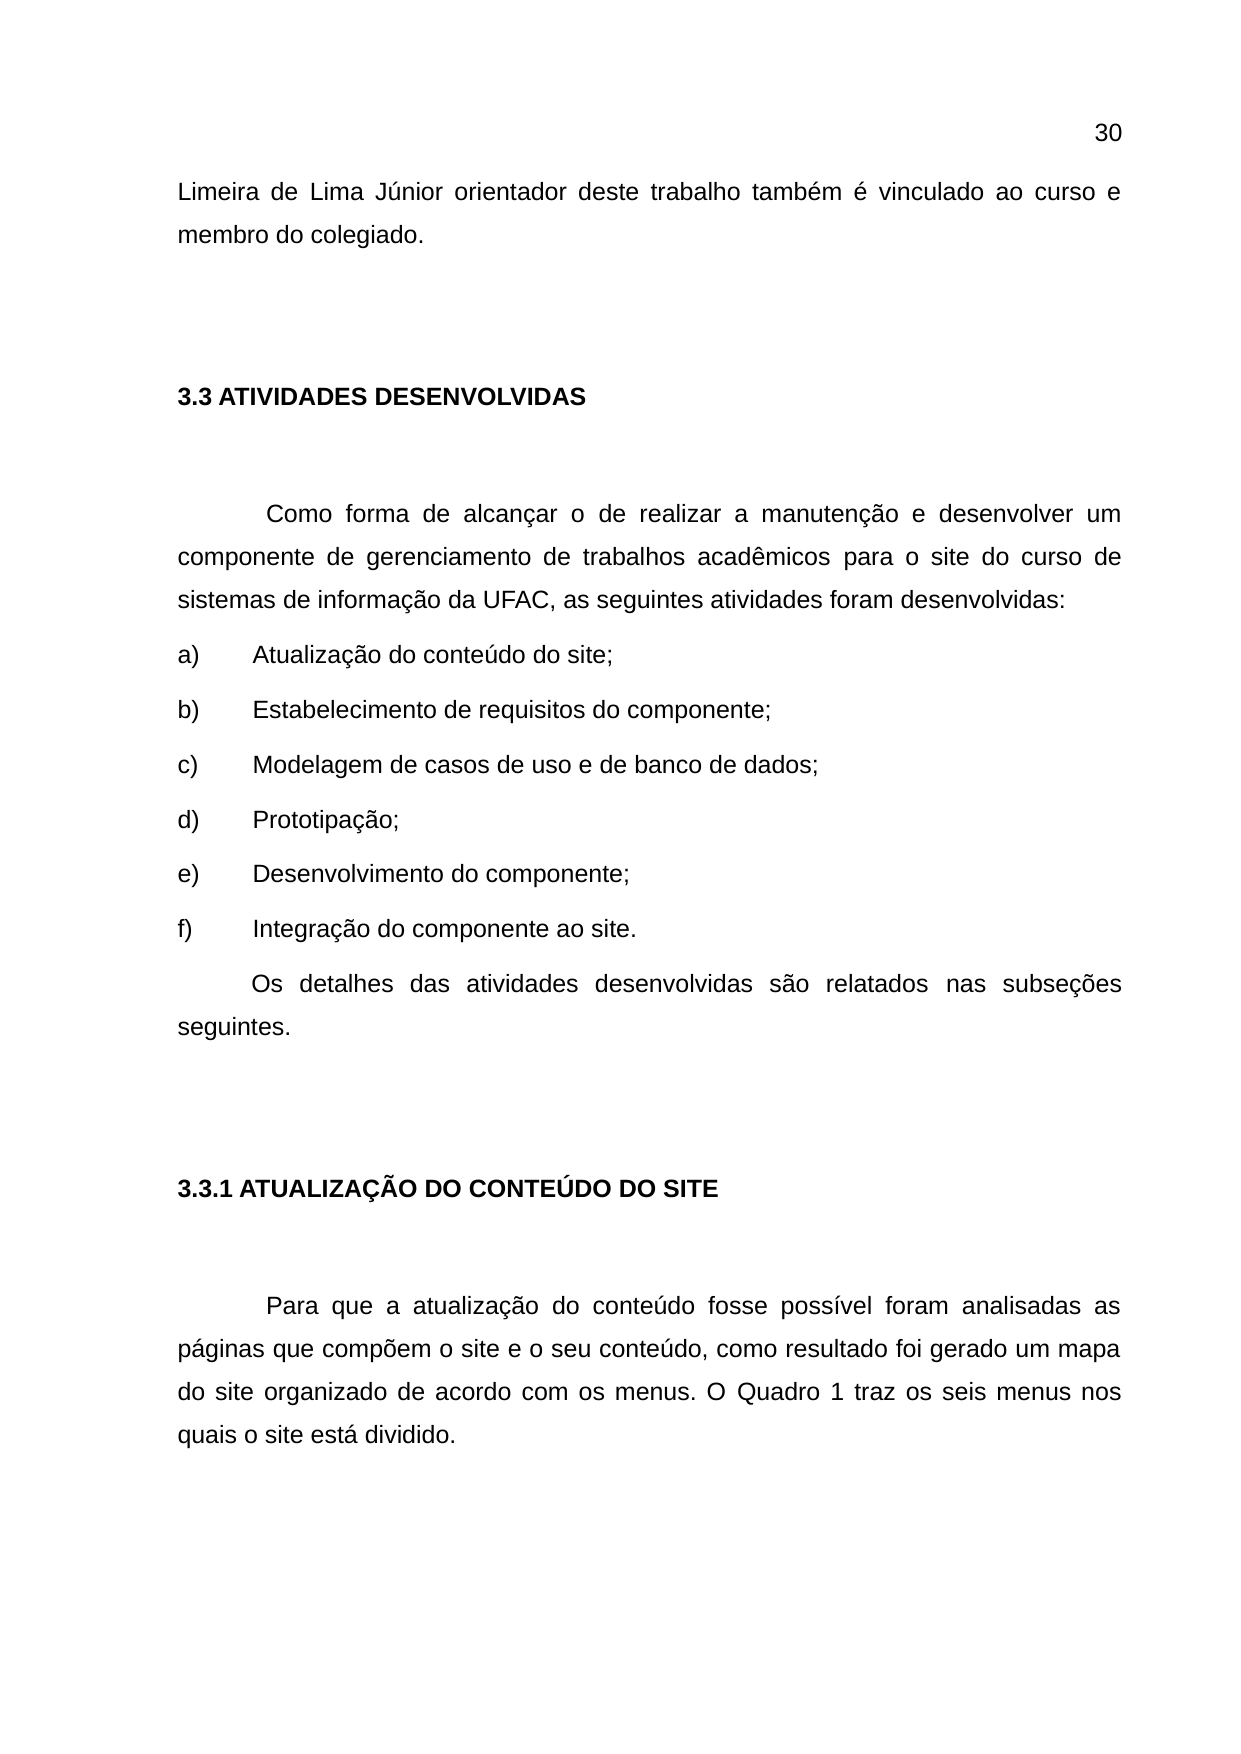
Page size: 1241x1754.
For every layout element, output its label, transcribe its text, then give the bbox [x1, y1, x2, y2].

text 3.3 Atividades desenvolvidas [177, 381, 1122, 410]
text Os detalhes das atividades desenvolvidas são relatados nas subseções seguintes. [177, 969, 1122, 1041]
text Limeira de Lima Júnior orientador deste trabalho também é vinculado ao curso e membro do colegiado. [177, 177, 1122, 249]
text 3.3.1 Atualização do conteúdo do site [177, 1174, 1122, 1202]
text Como forma de alcançar o de realizar a manutenção e desenvolver um componente de gerenciamento de trabalhos acadêmicos para o site do curso de sistemas de informação da UFAC, as seguintes atividades foram desenvolvidas: [177, 499, 1122, 614]
list Atualização do conteúdo do site; [177, 640, 1122, 669]
list Modelagem de casos de uso e de banco de dados; [177, 750, 1122, 778]
list Integração do componente ao site. [177, 914, 1122, 943]
list Estabelecimento de requisitos do componente; [177, 695, 1122, 723]
text Para que a atualização do conteúdo fosse possível foram analisadas as páginas que compõem o site e o seu conteúdo, como resultado foi gerado um mapa do site organizado de acordo com os menus. O Quadro 1 traz os seis menus nos quais o site está dividido. [177, 1291, 1122, 1449]
list Desenvolvimento do componente; [177, 859, 1122, 888]
list Prototipação; [177, 804, 1122, 833]
